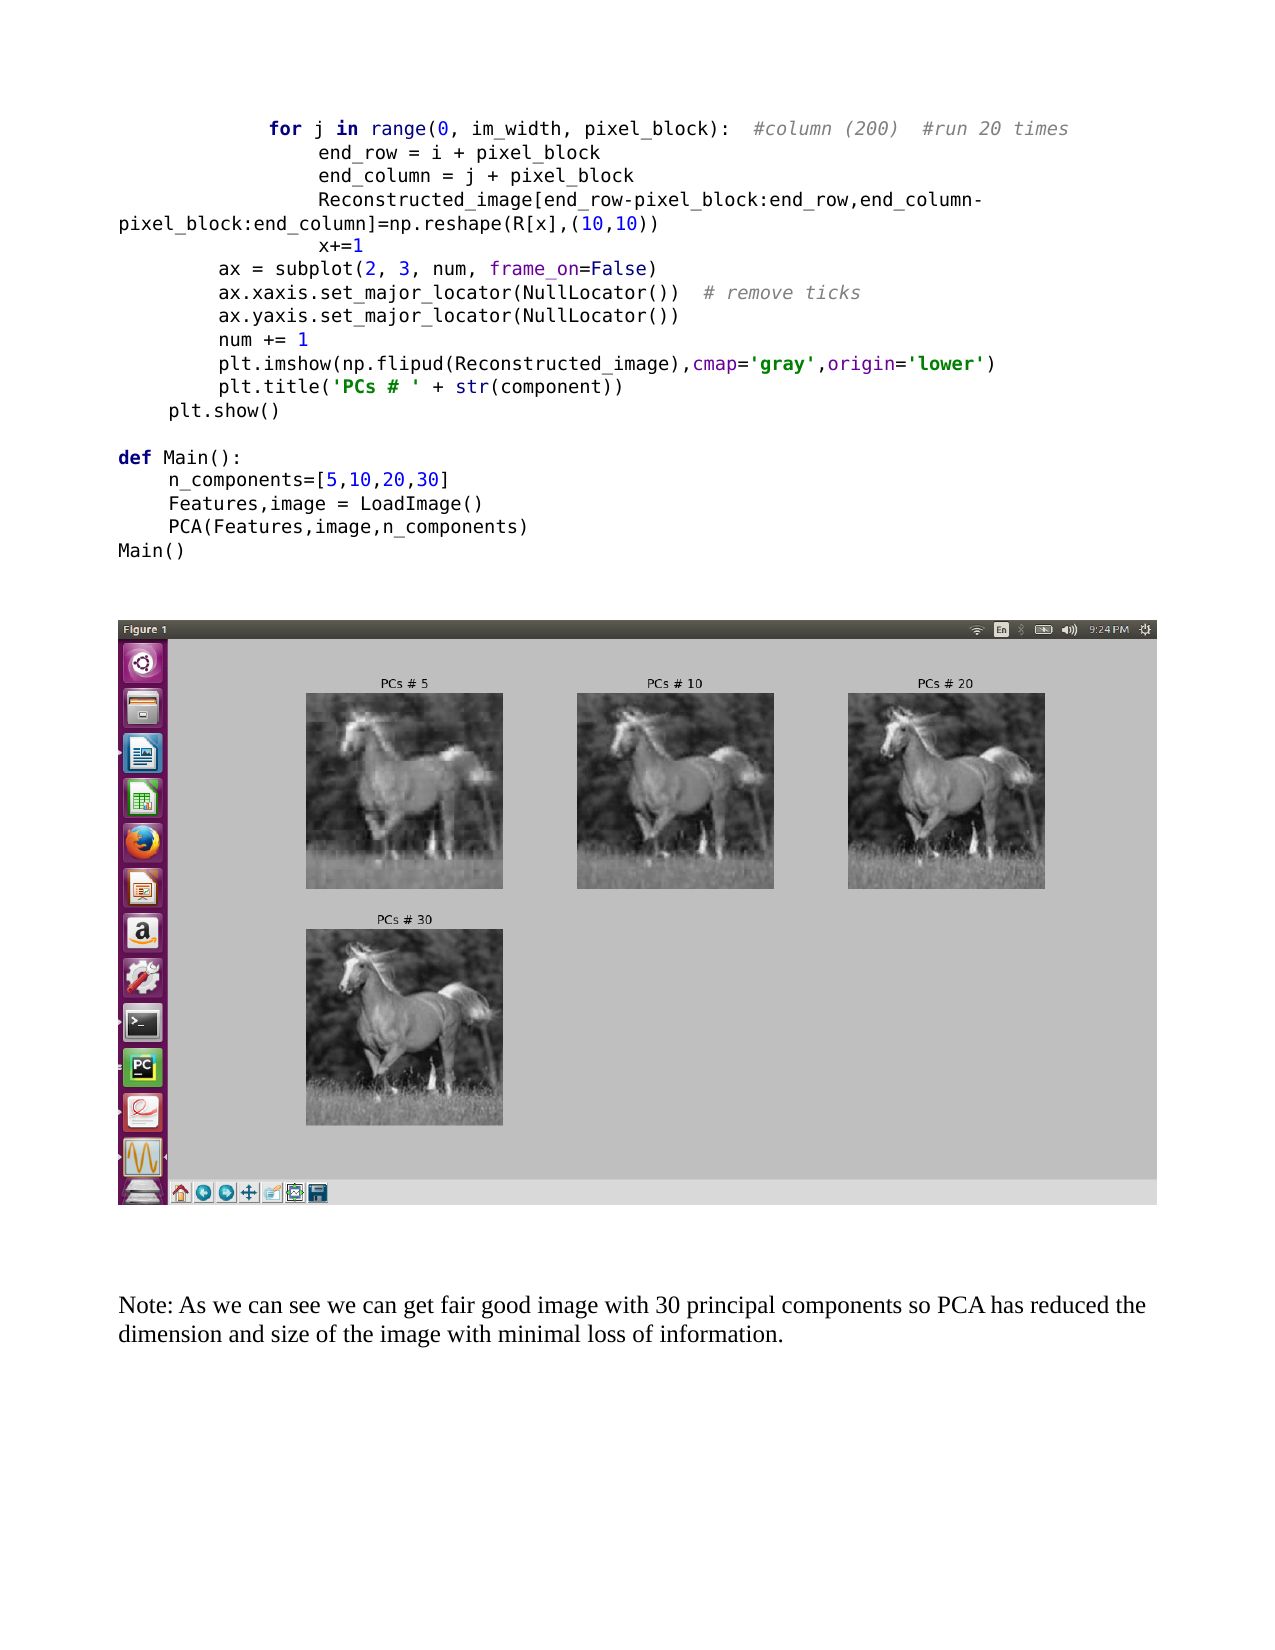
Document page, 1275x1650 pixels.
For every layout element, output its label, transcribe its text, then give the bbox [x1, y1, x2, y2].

text PCA(Features,image,n_components) [118, 517, 1157, 540]
text for j in range(0, im_width, pixel_block): #column (200) #run 20 times [118, 118, 1157, 142]
text n_components=[5,10,20,30] [118, 469, 1157, 493]
text ax = subplot(2, 3, num, frame_on=False) [118, 258, 1157, 282]
text end_column = j + pixel_block [118, 165, 1157, 189]
text num += 1 [118, 329, 1157, 353]
text Reconstructed_image[end_row-pixel_block:end_row,end_column-pixel_block:end_column]=np.reshape(R[x],(10,10)) [118, 189, 1157, 234]
text x+=1 [118, 234, 1157, 258]
text Features,image = LoadImage() [118, 493, 1157, 517]
picture [118, 620, 1157, 1205]
text plt.imshow(np.flipud(Reconstructed_image),cmap='gray',origin='lower') [118, 353, 1157, 376]
text Main() [118, 540, 1157, 562]
text Note: As we can see we can get fair good image with 30 principal components so PCA has reduced the dimension and size of the image with minimal loss of information. [118, 1291, 1157, 1348]
text end_row = i + pixel_block [118, 142, 1157, 165]
text ax.yaxis.set_major_locator(NullLocator()) [118, 306, 1157, 329]
text ax.xaxis.set_major_locator(NullLocator()) # remove ticks [118, 282, 1157, 306]
text plt.show() [118, 400, 1157, 424]
text def Main(): [118, 447, 1157, 469]
text plt.title('PCs # ' + str(component)) [118, 376, 1157, 400]
